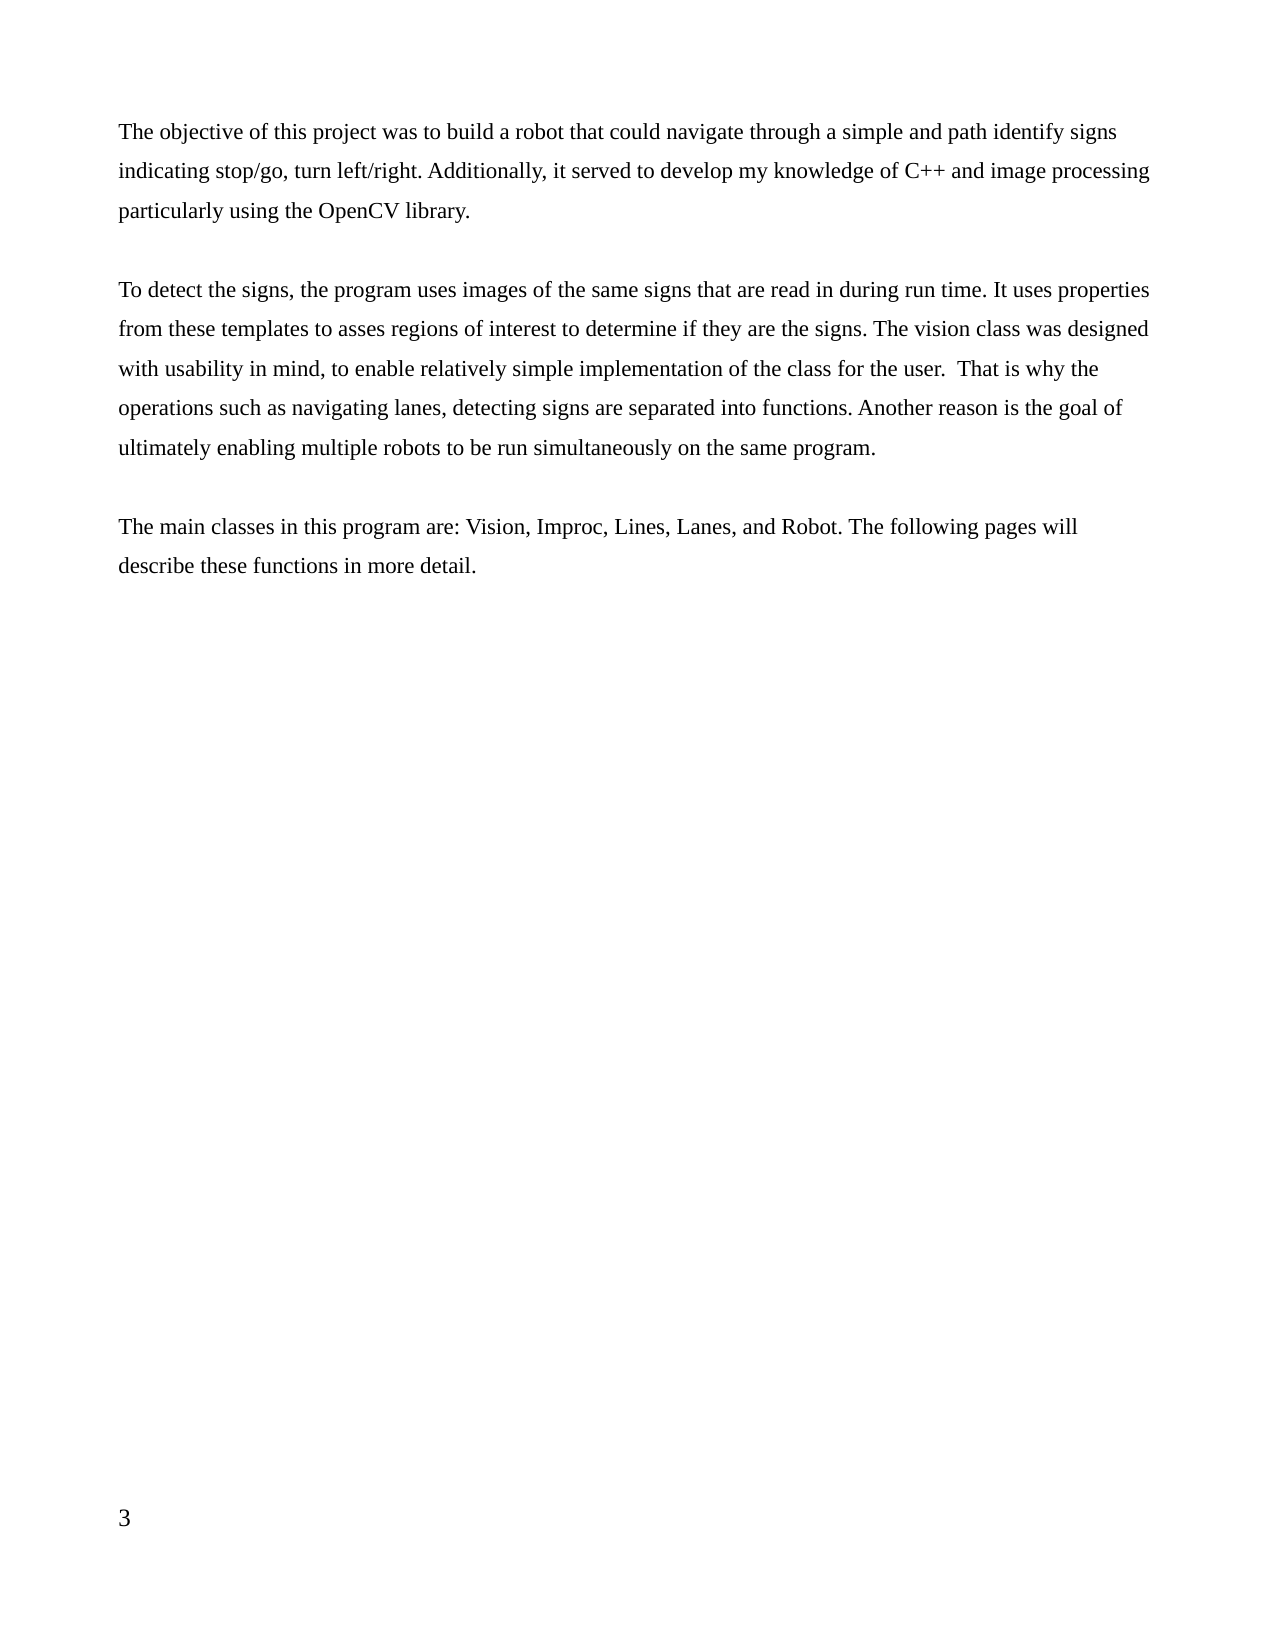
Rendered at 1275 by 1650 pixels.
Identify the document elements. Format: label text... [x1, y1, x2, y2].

text The main classes in this program are: Vision, Improc, Lines, Lanes, and Robot. The following pages will describe these functions in more detail. [118, 513, 1157, 579]
text The objective of this project was to build a robot that could navigate through a simple and path identify signs indicating stop/go, turn left/right. Additionally, it served to develop my knowledge of C++ and image processing particularly using the OpenCV library. [118, 118, 1157, 223]
text To detect the signs, the program uses images of the same signs that are read in during run time. It uses properties from these templates to asses regions of interest to determine if they are the signs. The vision class was designed with usability in mind, to enable relatively simple implementation of the class for the user. That is why the operations such as navigating lanes, detecting signs are separated into functions. Another reason is the goal of ultimately enabling multiple robots to be run simultaneously on the same program. [118, 276, 1157, 460]
